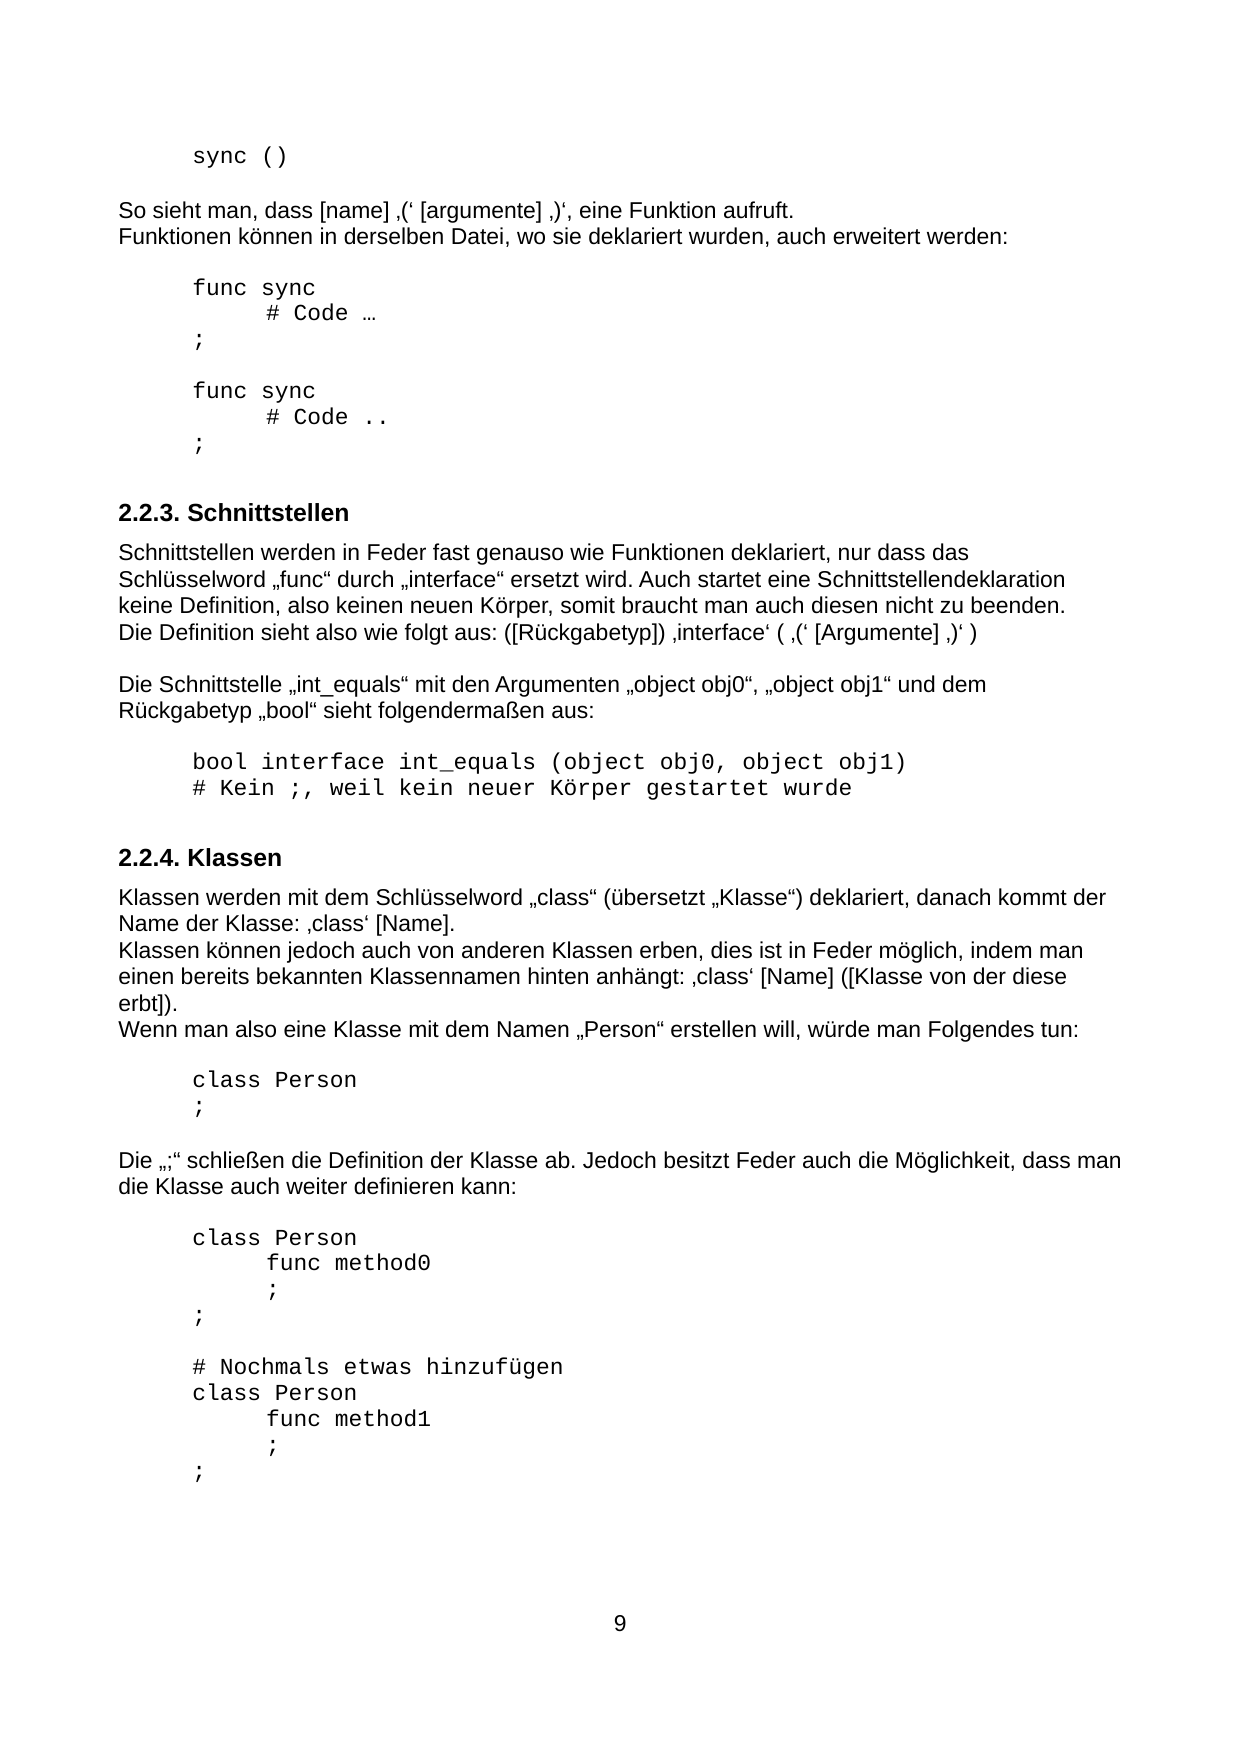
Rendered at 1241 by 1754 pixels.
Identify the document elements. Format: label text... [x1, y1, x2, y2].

text func sync [118, 379, 1122, 406]
text ; [118, 1304, 1122, 1329]
text # Code .. [118, 406, 1122, 431]
text func method0 [118, 1252, 1122, 1278]
text class Person [118, 1381, 1122, 1407]
text func sync [118, 276, 1122, 302]
text ; [118, 1433, 1122, 1459]
text Die „;“ schließen die Definition der Klasse ab. Jedoch besitzt Feder auch die Möglichkeit, dass man die Klasse auch weiter definieren kann: [118, 1147, 1122, 1199]
text ; [118, 1094, 1122, 1120]
subtitle 2.2.4. Klassen [118, 843, 1122, 872]
text func method1 [118, 1407, 1122, 1433]
text Die Schnittstelle „int_equals“ mit den Argumenten „object obj0“, „object obj1“ und dem Rückgabetyp „bool“ sieht folgendermaßen aus: [118, 671, 1122, 724]
text Klassen können jedoch auch von anderen Klassen erben, dies ist in Feder möglich, indem man einen bereits bekannten Klassennamen hinten anhängt: ‚class‘ [Name] ([Klasse von der diese erbt]). [118, 937, 1122, 1016]
text Die Definition sieht also wie folgt aus: ([Rückgabetyp]) ‚interface‘ ( ‚(‘ [Argumente] ‚)‘ ) [118, 618, 1122, 645]
text # Kein ;, weil kein neuer Körper gestartet wurde [118, 776, 1122, 802]
subtitle 2.2.3. Schnittstellen [118, 498, 1122, 527]
text class Person [118, 1226, 1122, 1252]
text class Person [118, 1068, 1122, 1094]
text ; [118, 1459, 1122, 1485]
text bool interface int_equals (object obj0, object obj1) [118, 750, 1122, 776]
text Wenn man also eine Klasse mit dem Namen „Person“ erstellen will, würde man Folgendes tun: [118, 1016, 1122, 1042]
text ; [118, 328, 1122, 354]
text ; [118, 1278, 1122, 1304]
text ; [118, 431, 1122, 457]
text Klassen werden mit dem Schlüsselword „class“ (übersetzt „Klasse“) deklariert, danach kommt der Name der Klasse: ‚class‘ [Name]. [118, 884, 1122, 937]
text Schnittstellen werden in Feder fast genauso wie Funktionen deklariert, nur dass das Schlüsselword „func“ durch „interface“ ersetzt wird. Auch startet eine Schnittstellendeklaration keine Definition, also keinen neuen Körper, somit braucht man auch diesen nicht zu beenden. [118, 539, 1122, 618]
text sync () [118, 144, 1122, 170]
text So sieht man, dass [name] ‚(‘ [argumente] ‚)‘, eine Funktion aufruft. [118, 197, 1122, 223]
text # Code … [118, 302, 1122, 328]
text # Nochmals etwas hinzufügen [118, 1356, 1122, 1381]
text Funktionen können in derselben Datei, wo sie deklariert wurden, auch erweitert werden: [118, 223, 1122, 249]
